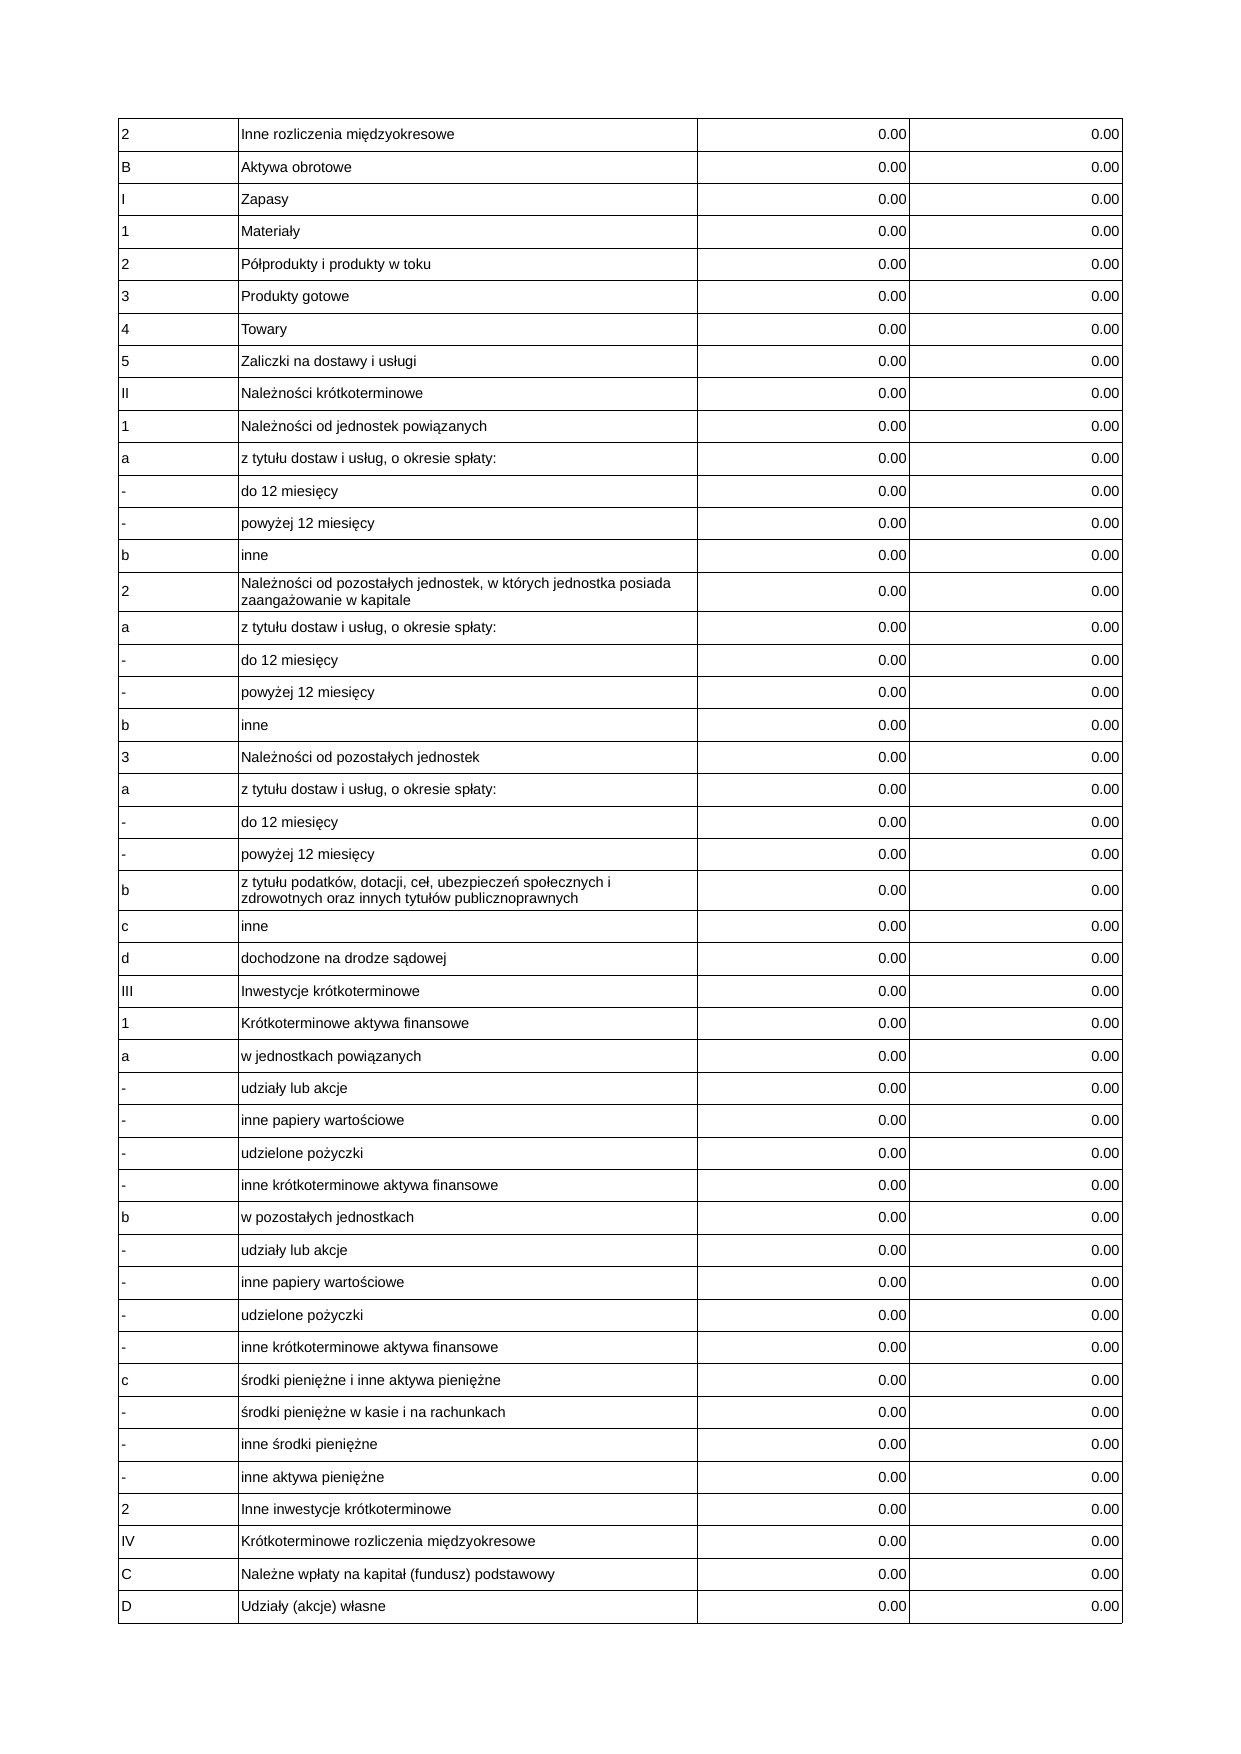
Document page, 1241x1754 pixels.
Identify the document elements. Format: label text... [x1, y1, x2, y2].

table_cell - [119, 1462, 238, 1493]
table_cell Inne rozliczenia międzyokresowe [239, 119, 697, 151]
table_cell I [119, 184, 238, 215]
table_cell 0,00 [910, 443, 1122, 474]
table_cell 1 [119, 411, 238, 442]
table_cell 0,00 [910, 709, 1122, 741]
table_cell inne [239, 709, 697, 741]
table_cell 0,00 [910, 184, 1122, 215]
table_cell 0,00 [698, 774, 909, 806]
table_cell 0,00 [910, 1526, 1122, 1558]
table_cell IV [119, 1526, 238, 1558]
table_cell 0,00 [910, 1462, 1122, 1493]
table_cell 0,00 [910, 911, 1122, 942]
table_cell 0,00 [910, 1138, 1122, 1169]
table_cell 0,00 [910, 1591, 1122, 1622]
table_cell 0,00 [698, 1591, 909, 1622]
table_cell Inwestycje krótkoterminowe [239, 976, 697, 1007]
table_cell 0,00 [698, 677, 909, 708]
table_cell Produkty gotowe [239, 281, 697, 312]
table_cell 0,00 [698, 1267, 909, 1298]
table_cell B [119, 152, 238, 183]
table_cell do 12 miesięcy [239, 476, 697, 507]
table_cell 0,00 [910, 152, 1122, 183]
table_cell 0,00 [910, 1397, 1122, 1428]
table_cell - [119, 476, 238, 507]
table_cell inne [239, 911, 697, 942]
table_cell 0,00 [910, 976, 1122, 1007]
table_cell 0,00 [698, 612, 909, 643]
table_cell 0,00 [910, 249, 1122, 280]
table_cell c [119, 1364, 238, 1396]
table_cell - [119, 645, 238, 676]
table_cell 0,00 [698, 871, 909, 910]
table_cell 0,00 [910, 807, 1122, 838]
table_cell - [119, 1300, 238, 1331]
table_cell Należności od pozostałych jednostek [239, 742, 697, 773]
table_cell - [119, 1332, 238, 1363]
table_cell 0,00 [698, 476, 909, 507]
table_cell 0,00 [698, 645, 909, 676]
table_cell - [119, 1429, 238, 1461]
table_cell 0,00 [910, 774, 1122, 806]
table_cell środki pieniężne w kasie i na rachunkach [239, 1397, 697, 1428]
table_cell 0,00 [910, 119, 1122, 151]
table_cell a [119, 443, 238, 474]
table_cell - [119, 839, 238, 870]
table_cell 0,00 [910, 1235, 1122, 1266]
table_cell 0,00 [910, 1040, 1122, 1072]
table_cell 0,00 [910, 508, 1122, 539]
table_cell a [119, 774, 238, 806]
table_cell 0,00 [698, 839, 909, 870]
table_cell 0,00 [910, 677, 1122, 708]
table_cell Aktywa obrotowe [239, 152, 697, 183]
table_cell Krótkoterminowe rozliczenia międzyokresowe [239, 1526, 697, 1558]
table_cell 0,00 [698, 1202, 909, 1234]
table_cell 0,00 [698, 1105, 909, 1137]
table_cell 0,00 [910, 1105, 1122, 1137]
table_cell 5 [119, 346, 238, 377]
table_cell 0,00 [698, 249, 909, 280]
table_cell Należności od jednostek powiązanych [239, 411, 697, 442]
table_cell 0,00 [698, 1462, 909, 1493]
table_cell 0,00 [698, 314, 909, 345]
table_cell 0,00 [910, 1494, 1122, 1525]
table_cell - [119, 677, 238, 708]
table_cell inne papiery wartościowe [239, 1105, 697, 1137]
table_cell 0,00 [698, 709, 909, 741]
table_cell - [119, 1267, 238, 1298]
table_cell C [119, 1559, 238, 1590]
table_cell 0,00 [910, 1267, 1122, 1298]
table_cell udzielone pożyczki [239, 1300, 697, 1331]
table_cell 0,00 [910, 1559, 1122, 1590]
table_cell inne papiery wartościowe [239, 1267, 697, 1298]
table_cell 0,00 [910, 346, 1122, 377]
table_cell II [119, 378, 238, 410]
table_cell 0,00 [698, 1235, 909, 1266]
table_cell Inne inwestycje krótkoterminowe [239, 1494, 697, 1525]
table_cell 0,00 [910, 943, 1122, 974]
table_cell Materiały [239, 216, 697, 248]
table_cell Należne wpłaty na kapitał (fundusz) podstawowy [239, 1559, 697, 1590]
table_cell 0,00 [698, 911, 909, 942]
table_cell d [119, 943, 238, 974]
table_cell - [119, 1235, 238, 1266]
table_cell - [119, 1138, 238, 1169]
table_cell 0,00 [698, 573, 909, 611]
table_cell 0,00 [698, 1073, 909, 1104]
table_cell 4 [119, 314, 238, 345]
table_cell c [119, 911, 238, 942]
table_cell 0,00 [698, 1559, 909, 1590]
table_cell udziały lub akcje [239, 1235, 697, 1266]
table_cell 3 [119, 742, 238, 773]
table_cell 0,00 [910, 1364, 1122, 1396]
table_cell 0,00 [698, 443, 909, 474]
table_cell 2 [119, 1494, 238, 1525]
table_cell 0,00 [910, 1170, 1122, 1201]
table_cell - [119, 1073, 238, 1104]
table_cell 0,00 [910, 1008, 1122, 1039]
table_cell powyżej 12 miesięcy [239, 677, 697, 708]
table_cell do 12 miesięcy [239, 645, 697, 676]
table_cell b [119, 540, 238, 572]
table_cell 0,00 [698, 807, 909, 838]
table_cell 0,00 [698, 119, 909, 151]
table_cell - [119, 1397, 238, 1428]
table_cell Towary [239, 314, 697, 345]
table_cell 0,00 [910, 742, 1122, 773]
table_cell Udziały (akcje) własne [239, 1591, 697, 1622]
table_cell - [119, 1105, 238, 1137]
table_cell 3 [119, 281, 238, 312]
table_cell inne aktywa pieniężne [239, 1462, 697, 1493]
table_cell 0,00 [910, 476, 1122, 507]
table_cell inne środki pieniężne [239, 1429, 697, 1461]
table_cell D [119, 1591, 238, 1622]
table_cell w jednostkach powiązanych [239, 1040, 697, 1072]
table_cell inne krótkoterminowe aktywa finansowe [239, 1170, 697, 1201]
table_cell 0,00 [910, 216, 1122, 248]
table_cell 0,00 [910, 281, 1122, 312]
table_cell - [119, 1170, 238, 1201]
table_cell 0,00 [910, 378, 1122, 410]
table_cell 0,00 [698, 1170, 909, 1201]
table_cell 0,00 [698, 281, 909, 312]
table_cell 0,00 [910, 411, 1122, 442]
table_cell w pozostałych jednostkach [239, 1202, 697, 1234]
table_cell 0,00 [910, 1073, 1122, 1104]
table_cell 0,00 [698, 1526, 909, 1558]
table_cell 0,00 [910, 1429, 1122, 1461]
table_cell udzielone pożyczki [239, 1138, 697, 1169]
table_cell Należności od pozostałych jednostek, w których jednostka posiada zaangażowanie w kapitale [239, 573, 697, 611]
table_cell - [119, 807, 238, 838]
table_cell 0,00 [910, 1332, 1122, 1363]
table_cell Zaliczki na dostawy i usługi [239, 346, 697, 377]
table_cell 0,00 [698, 508, 909, 539]
table_cell - [119, 508, 238, 539]
table_cell z tytułu dostaw i usług, o okresie spłaty: [239, 774, 697, 806]
table_cell 0,00 [698, 1397, 909, 1428]
table_cell Półprodukty i produkty w toku [239, 249, 697, 280]
table_cell 0,00 [910, 645, 1122, 676]
table_cell Zapasy [239, 184, 697, 215]
table_cell Należności krótkoterminowe [239, 378, 697, 410]
table_cell 0,00 [910, 314, 1122, 345]
table_cell 0,00 [698, 1429, 909, 1461]
table_cell b [119, 871, 238, 910]
table_cell z tytułu dostaw i usług, o okresie spłaty: [239, 443, 697, 474]
table_cell 0,00 [698, 1300, 909, 1331]
table_cell powyżej 12 miesięcy [239, 508, 697, 539]
table_cell 0,00 [698, 1040, 909, 1072]
table_cell 0,00 [910, 871, 1122, 910]
table_cell 0,00 [698, 346, 909, 377]
table_cell Krótkoterminowe aktywa finansowe [239, 1008, 697, 1039]
table_cell inne [239, 540, 697, 572]
table_cell 0,00 [698, 184, 909, 215]
table_cell a [119, 1040, 238, 1072]
table_cell 0,00 [910, 540, 1122, 572]
table_cell środki pieniężne i inne aktywa pieniężne [239, 1364, 697, 1396]
table_cell inne krótkoterminowe aktywa finansowe [239, 1332, 697, 1363]
table_cell dochodzone na drodze sądowej [239, 943, 697, 974]
table_cell 0,00 [910, 573, 1122, 611]
table_cell 0,00 [698, 1332, 909, 1363]
table_cell 0,00 [698, 378, 909, 410]
table_cell b [119, 1202, 238, 1234]
table_cell 2 [119, 119, 238, 151]
table_cell 0,00 [698, 976, 909, 1007]
table_cell 0,00 [910, 839, 1122, 870]
table_cell do 12 miesięcy [239, 807, 697, 838]
table_cell z tytułu dostaw i usług, o okresie spłaty: [239, 612, 697, 643]
table_cell 0,00 [910, 1202, 1122, 1234]
table_cell 0,00 [698, 1364, 909, 1396]
table_cell 0,00 [698, 943, 909, 974]
table_cell b [119, 709, 238, 741]
table_cell z tytułu podatków, dotacji, ceł, ubezpieczeń społecznych i zdrowotnych oraz innych tytułów publicznoprawnych [239, 871, 697, 910]
table_cell 2 [119, 249, 238, 280]
table_cell 0,00 [698, 1494, 909, 1525]
table_cell 0,00 [698, 1008, 909, 1039]
table_cell udziały lub akcje [239, 1073, 697, 1104]
table_cell a [119, 612, 238, 643]
table_cell 0,00 [910, 1300, 1122, 1331]
table_cell 0,00 [698, 540, 909, 572]
table_cell 0,00 [698, 742, 909, 773]
table_cell 0,00 [698, 216, 909, 248]
table_cell powyżej 12 miesięcy [239, 839, 697, 870]
table_cell 0,00 [910, 612, 1122, 643]
table_cell 0,00 [698, 152, 909, 183]
table_cell 1 [119, 216, 238, 248]
table_cell 0,00 [698, 1138, 909, 1169]
table_cell III [119, 976, 238, 1007]
table_cell 1 [119, 1008, 238, 1039]
table_cell 2 [119, 573, 238, 611]
table_cell 0,00 [698, 411, 909, 442]
